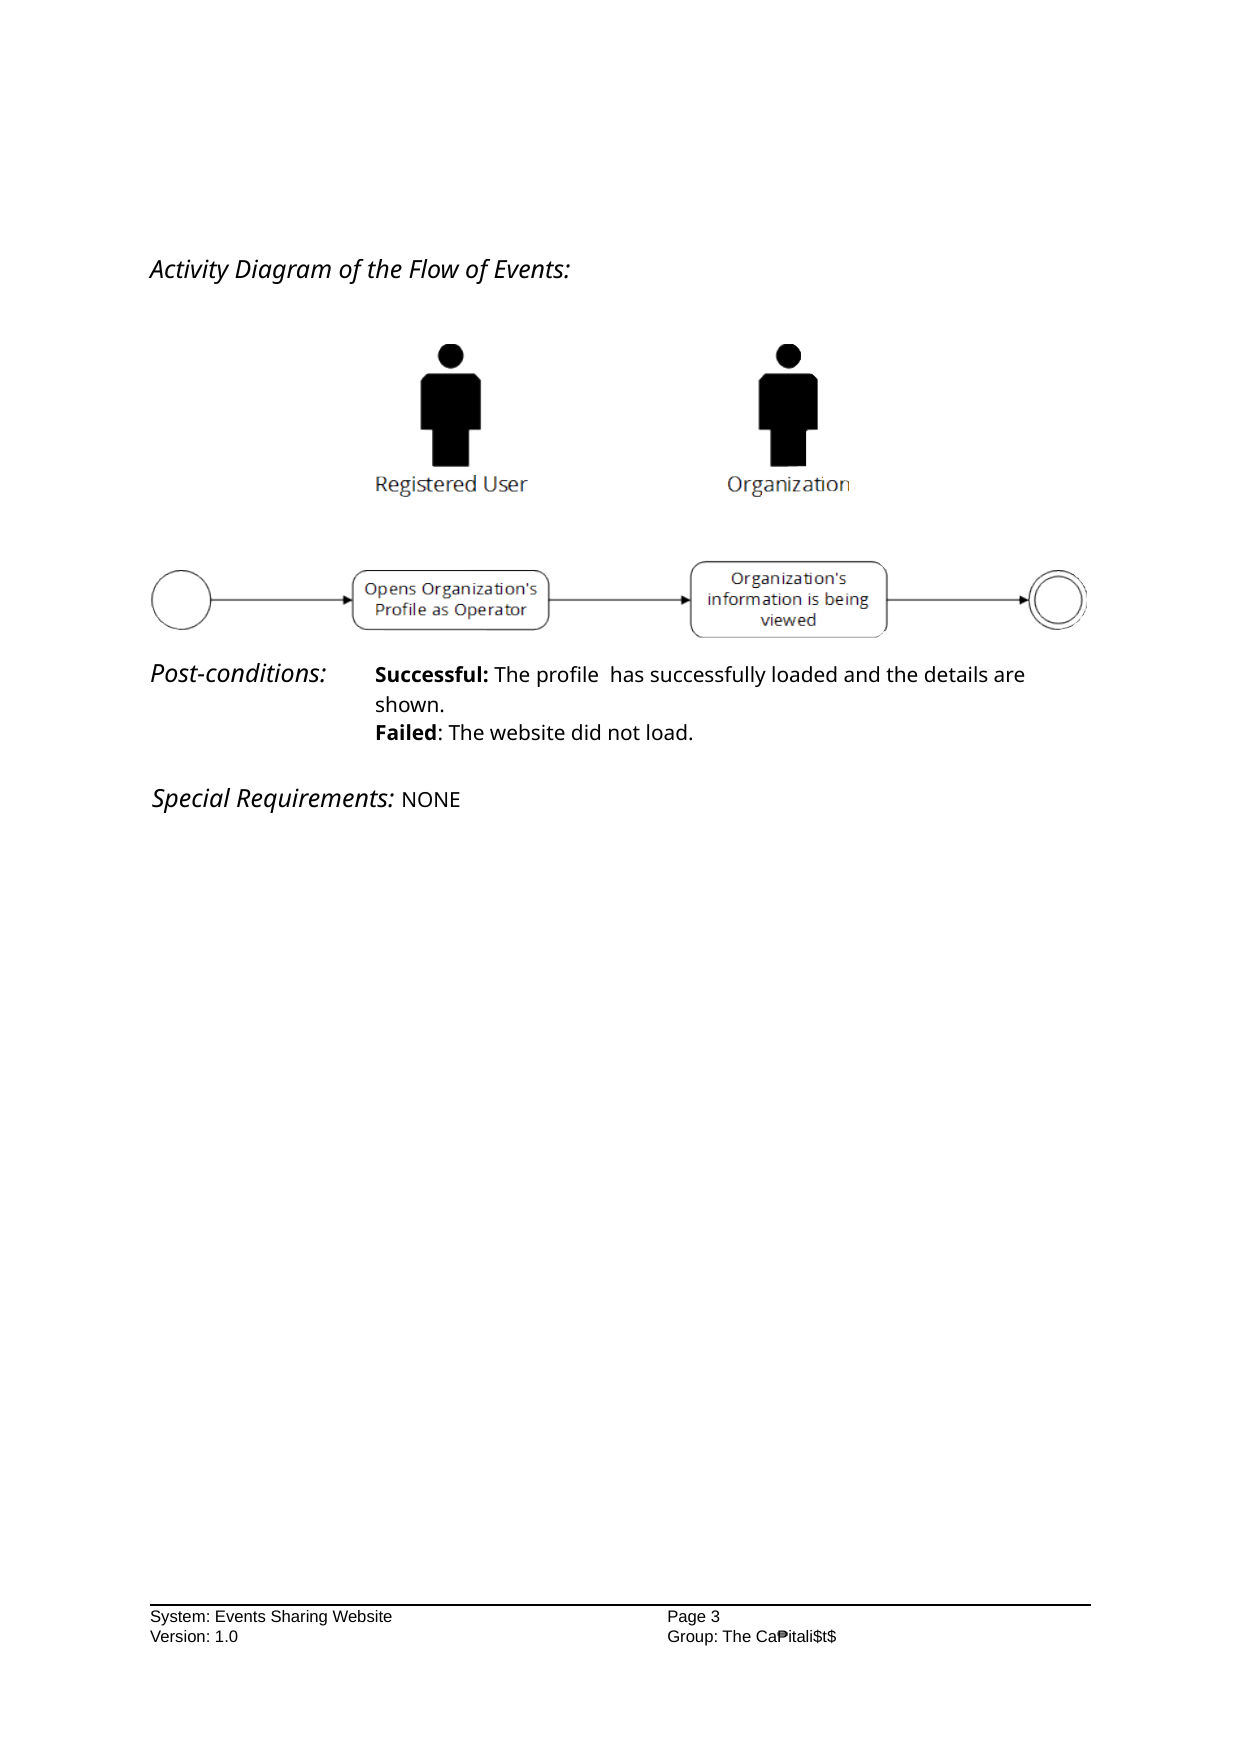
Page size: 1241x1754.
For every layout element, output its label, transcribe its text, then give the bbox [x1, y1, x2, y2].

text Post-conditions: Successful: The profile has successfully loaded and the details are shown. Failed: The website did not load. [150, 622, 1091, 747]
text Activity Diagram of the Flow of Events: [150, 252, 1091, 286]
text Special Requirements: NONE [152, 781, 1091, 815]
